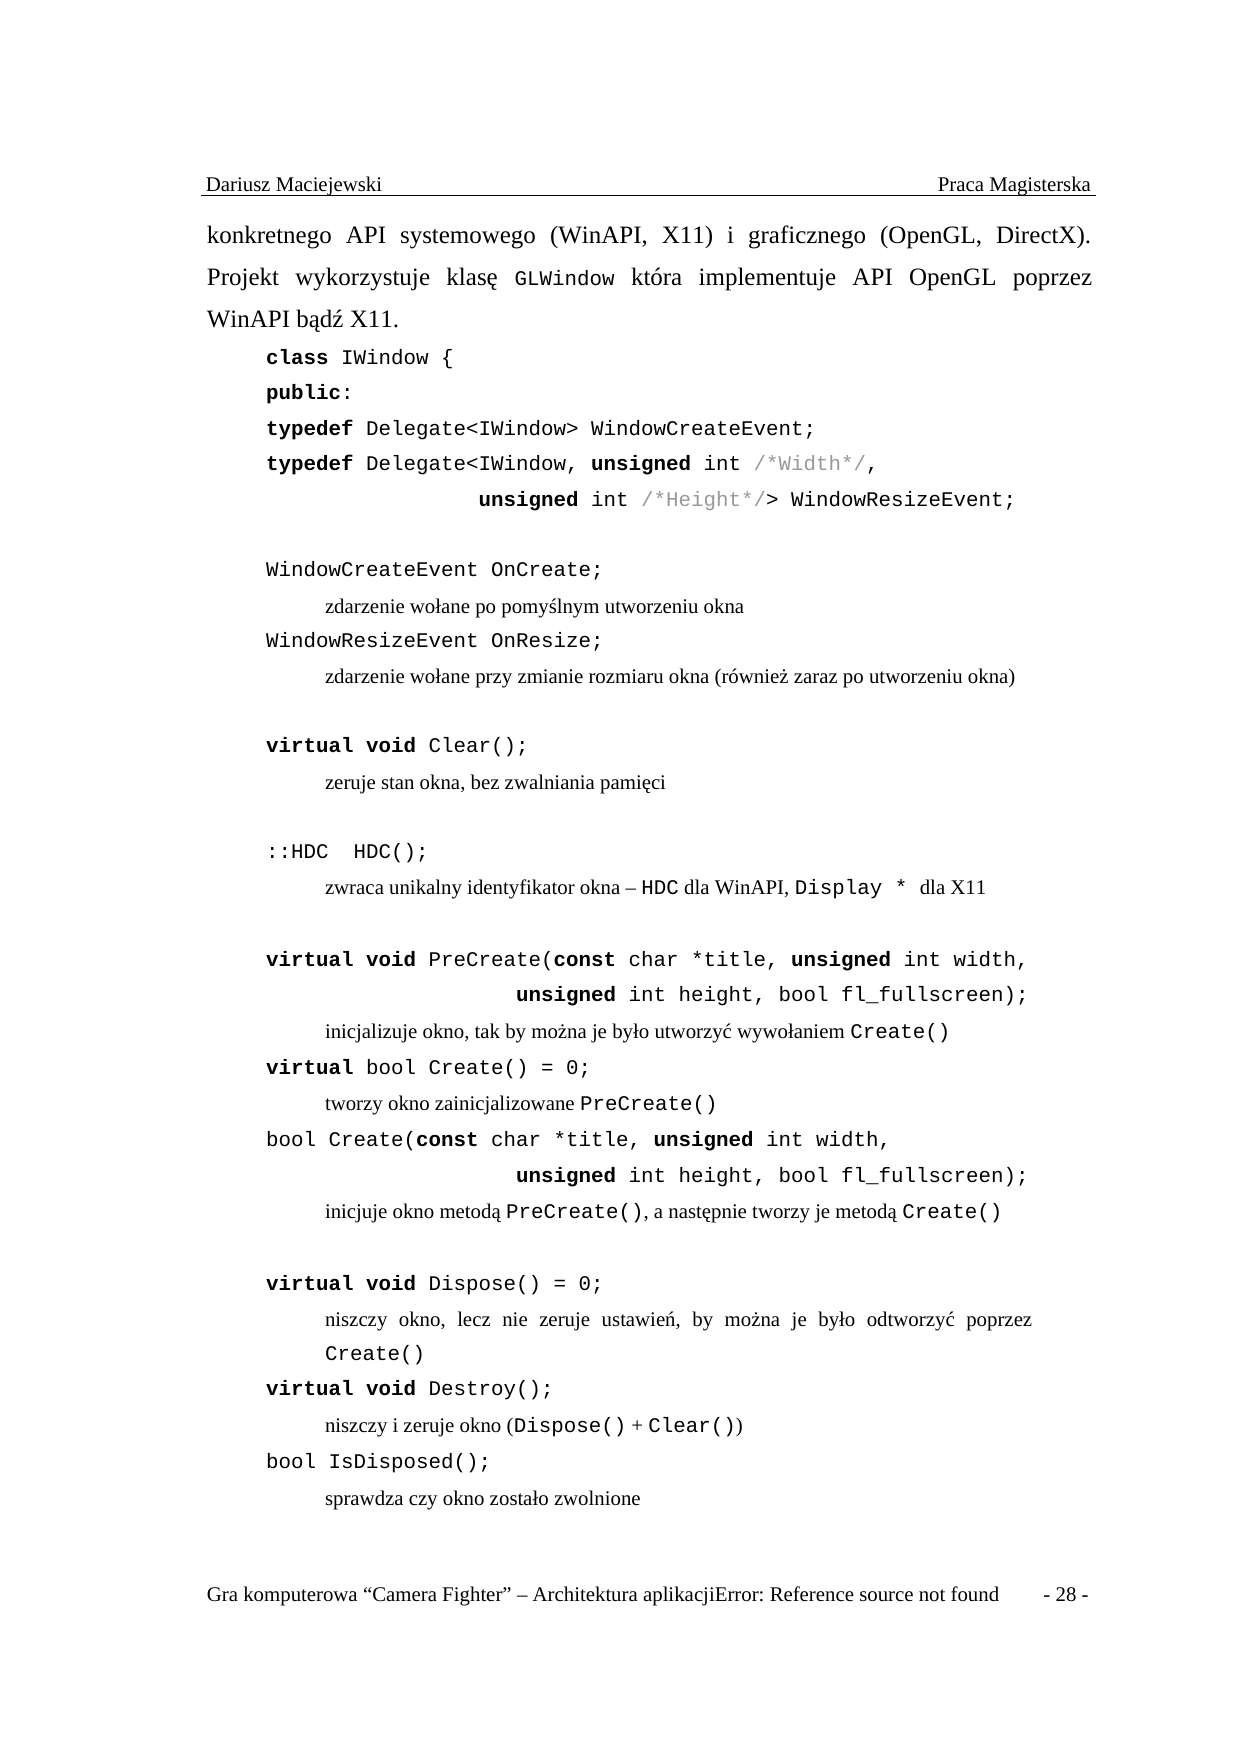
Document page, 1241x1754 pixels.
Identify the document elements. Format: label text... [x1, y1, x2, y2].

text ::HDC HDC(); [266, 841, 1033, 864]
text public: [266, 382, 1033, 406]
text bool Create(const char *title, unsigned int width, unsigned int height, bool fl_fullscreen); [266, 1129, 1033, 1188]
text virtual void Destroy(); [266, 1378, 1033, 1402]
text sprawdza czy okno zostało zwolnione [325, 1486, 1033, 1509]
text inicjalizuje okno, tak by można je było utworzyć wywołaniem Create() [325, 1019, 1033, 1044]
text zwraca unikalny identyfikator okna – HDC dla WinAPI, Display * dla X11 [325, 876, 1033, 901]
text WindowResizeEvent OnResize; [266, 629, 1033, 653]
text niszczy okno, lecz nie zeruje ustawień, by można je było odtworzyć poprzez Create() [325, 1308, 1033, 1367]
text class IWindow { [266, 347, 1033, 371]
text virtual void PreCreate(const char *title, unsigned int width, unsigned int height, bool fl_fullscreen); [266, 949, 1033, 1008]
text bool IsDisposed(); [266, 1451, 1033, 1475]
text typedef Delegate<IWindow, unsigned int /*Width*/, unsigned int /*Height*/> WindowResizeEvent; [266, 453, 1033, 512]
text niszczy i zeruje okno (Dispose() + Clear()) [325, 1414, 1033, 1439]
text konkretnego API systemowego (WinAPI, X11) i graficznego (OpenGL, DirectX). Projekt wykorzystuje klasę GLWindow która implementuje API OpenGL poprzez WinAPI bądź X11. [207, 221, 1092, 333]
text virtual void Dispose() = 0; [266, 1273, 1033, 1296]
text zdarzenie wołane przy zmianie rozmiaru okna (również zaraz po utworzeniu okna) [325, 665, 1033, 688]
text virtual void Clear(); [266, 735, 1033, 759]
text zeruje stan okna, bez zwalniania pamięci [325, 771, 1033, 794]
text inicjuje okno metodą PreCreate(), a następnie tworzy je metodą Create() [325, 1200, 1033, 1225]
text zdarzenie wołane po pomyślnym utworzeniu okna [325, 595, 1033, 618]
text WindowCreateEvent OnCreate; [266, 559, 1033, 583]
text typedef Delegate<IWindow> WindowCreateEvent; [266, 418, 1033, 441]
text virtual bool Create() = 0; [266, 1057, 1033, 1080]
text tworzy okno zainicjalizowane PreCreate() [325, 1092, 1033, 1117]
